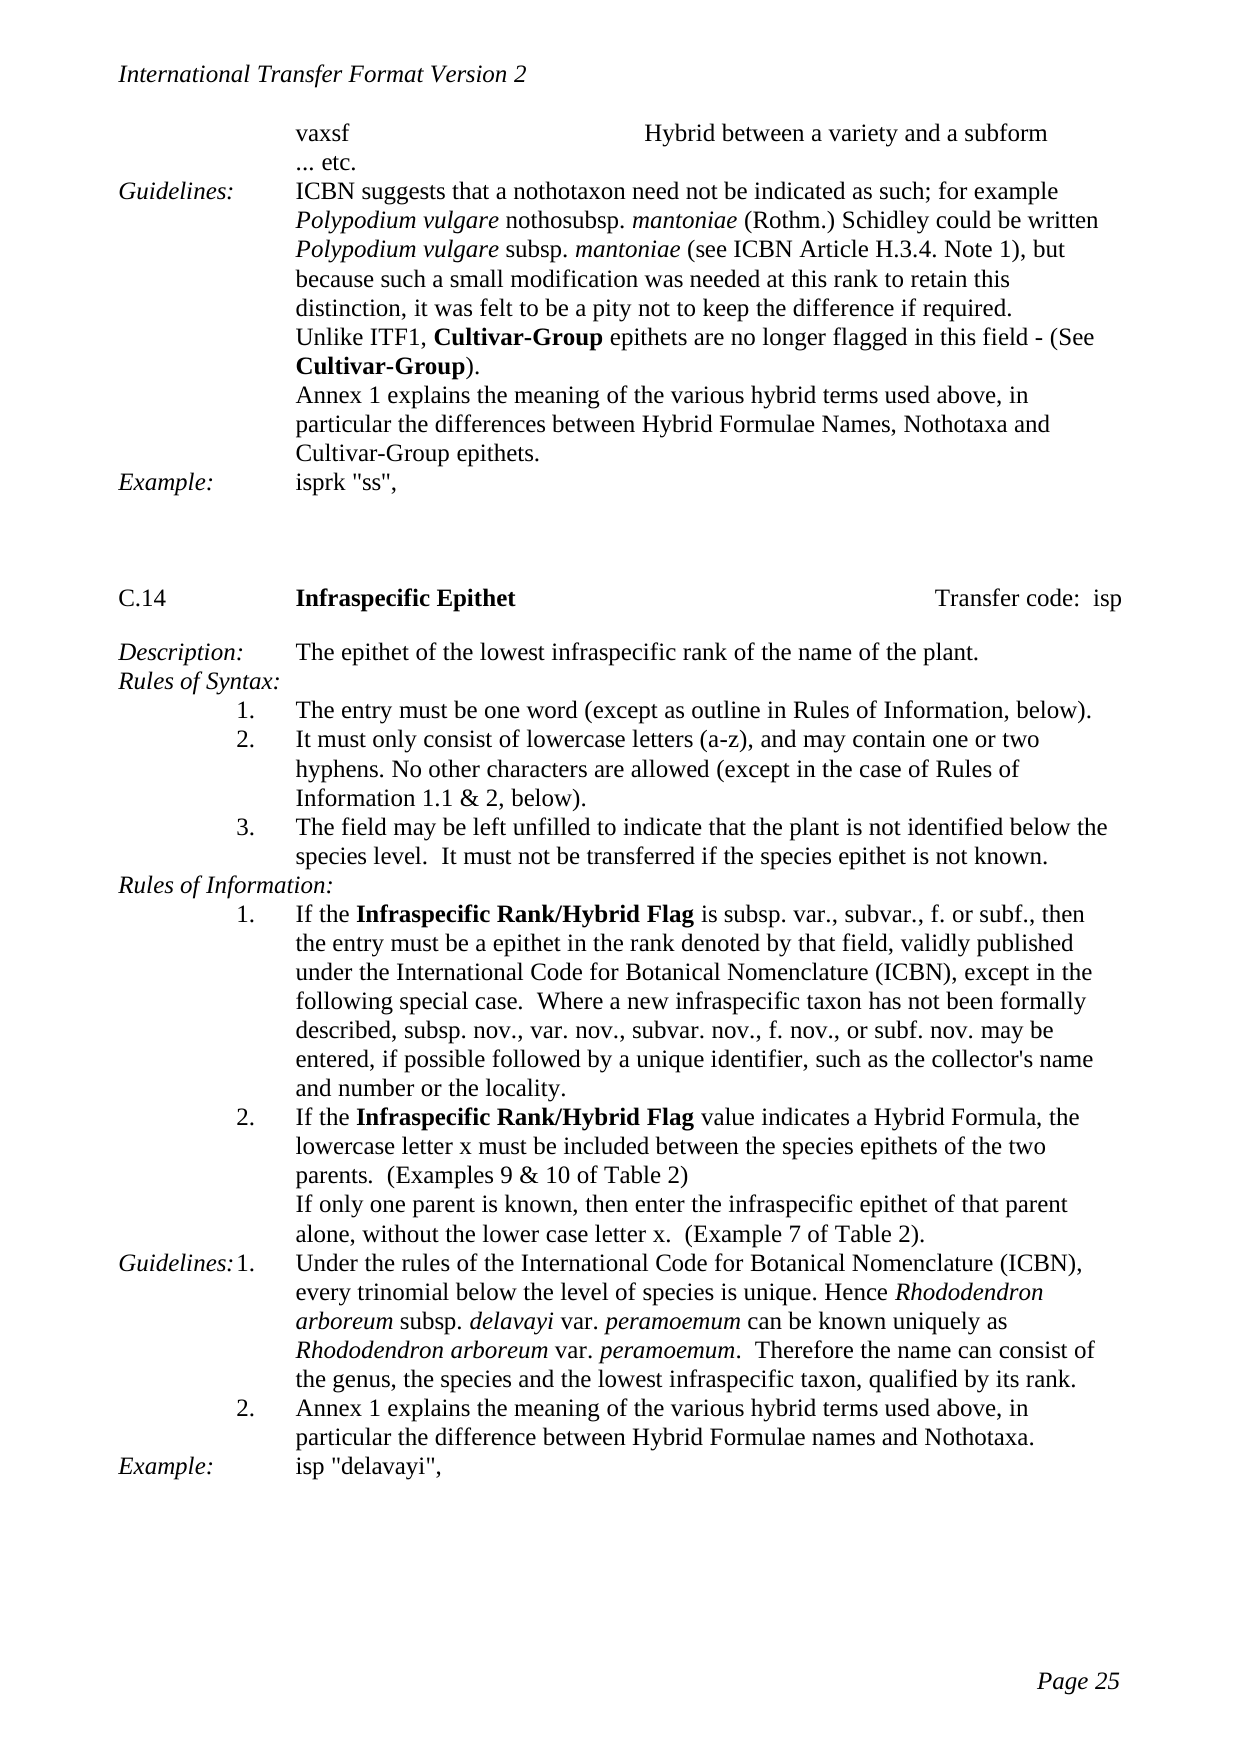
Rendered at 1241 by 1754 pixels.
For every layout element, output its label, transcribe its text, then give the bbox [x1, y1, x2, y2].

text 1. The entry must be one word (except as outline in Rules of Information, below). [236, 695, 1122, 724]
text C.14 Infraspecific Epithet Transfer code: isp [118, 583, 1122, 612]
text Rules of Information: [118, 870, 1122, 899]
text Guidelines: ICBN suggests that a nothotaxon need not be indicated as such; for example Polypodium vulgare nothosubsp. mantoniae (Rothm.) Schidley could be written Polypodium vulgare subsp. mantoniae (see ICBN Article H.3.4. Note 1), but because such a small modification was needed at this rank to retain this distinction, it was felt to be a pity not to keep the difference if required. [118, 176, 1122, 322]
text Description: The epithet of the lowest infraspecific rank of the name of the plant. [118, 637, 1122, 666]
text Example: isp "delavayi", [118, 1451, 1122, 1480]
text Example: isprk "ss", [118, 467, 1122, 496]
text Rules of Syntax: [118, 666, 1122, 695]
text 3. The field may be left unfilled to indicate that the plant is not identified below the species level. It must not be transferred if the species epithet is not known. [236, 812, 1122, 870]
text Guidelines: 1. Under the rules of the International Code for Botanical Nomenclature (ICBN), every trinomial below the level of species is unique. Hence Rhododendron arboreum subsp. delavayi var. peramoemum can be known uniquely as Rhododendron arboreum var. peramoemum. Therefore the name can consist of the genus, the species and the lowest infraspecific taxon, qualified by its rank. [118, 1247, 1122, 1393]
text 2. If the Infraspecific Rank/Hybrid Flag value indicates a Hybrid Formula, the lowercase letter x must be included between the species epithets of the two parents. (Examples 9 & 10 of Table 2) [236, 1102, 1122, 1189]
text 2. It must only consist of lowercase letters (a‑z), and may contain one or two hyphens. No other characters are allowed (except in the case of Rules of Information 1.1 & 2, below). [236, 724, 1122, 812]
text 2. Annex 1 explains the meaning of the various hybrid terms used above, in particular the difference between Hybrid Formulae names and Nothotaxa. [236, 1393, 1122, 1451]
text vaxsf Hybrid between a variety and a subform [236, 118, 1122, 147]
text ... etc. [236, 147, 1122, 176]
text 1. If the Infraspecific Rank/Hybrid Flag is subsp. var., subvar., f. or subf., then the entry must be a epithet in the rank denoted by that field, validly published under the International Code for Botanical Nomenclature (ICBN), except in the following special case. Where a new infraspecific taxon has not been formally described, subsp. nov., var. nov., subvar. nov., f. nov., or subf. nov. may be entered, if possible followed by a unique identifier, such as the collector's name and number or the locality. [236, 899, 1122, 1102]
text Unlike ITF1, Cultivar-Group epithets are no longer flagged in this field - (See Cultivar-Group). [295, 322, 1122, 380]
text Annex 1 explains the meaning of the various hybrid terms used above, in particular the differences between Hybrid Formulae Names, Nothotaxa and Cultivar-Group epithets. [295, 380, 1122, 467]
text If only one parent is known, then enter the infraspecific epithet of that parent alone, without the lower case letter x. (Example 7 of Table 2). [236, 1189, 1122, 1247]
